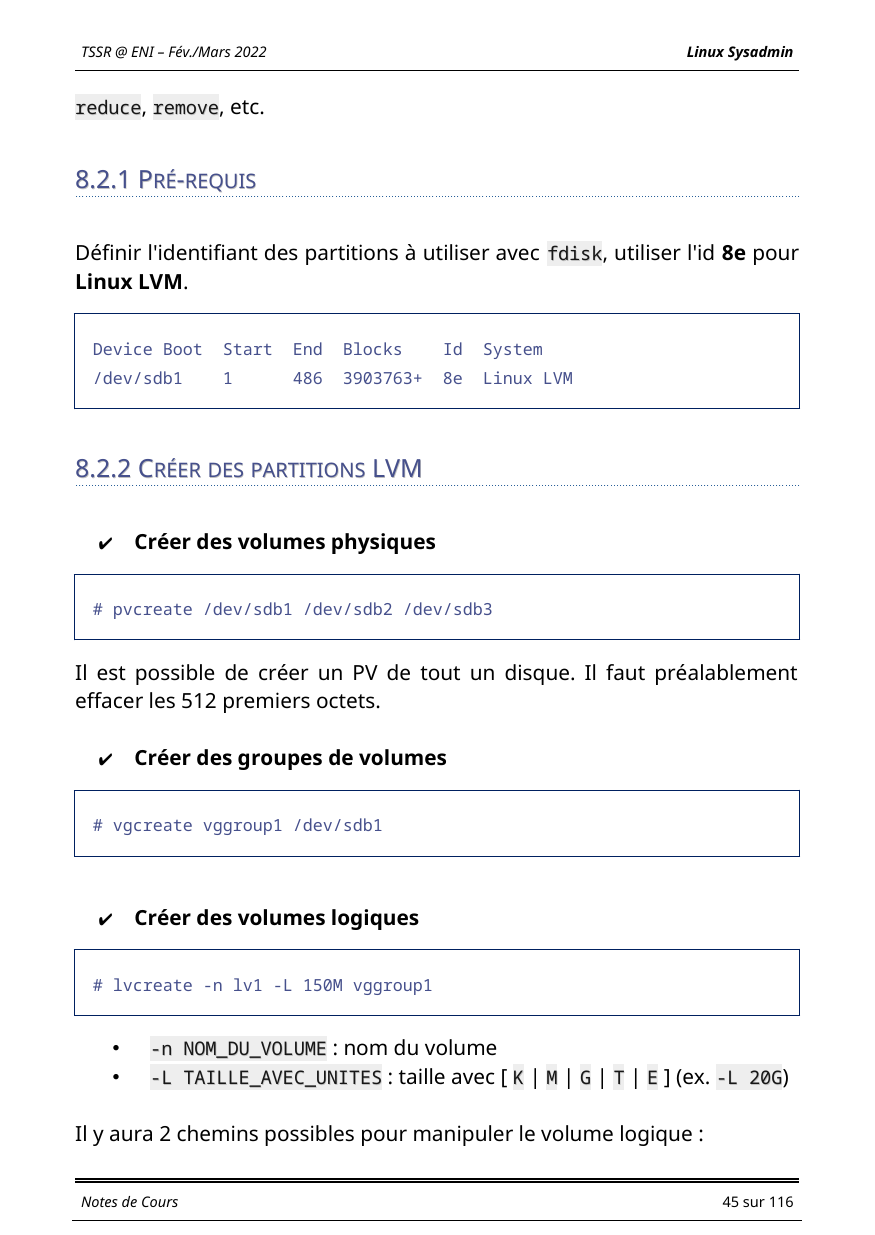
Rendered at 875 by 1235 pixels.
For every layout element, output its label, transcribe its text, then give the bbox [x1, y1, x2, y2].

text # pvcreate /dev/sdb1 /dev/sdb2 /dev/sdb3 [75, 575, 799, 639]
text Il y aura 2 chemins possibles pour manipuler le volume logique : [75, 1119, 799, 1147]
text 8.2.1 Pré-requis [75, 162, 799, 197]
list Créer des groupes de volumes [99, 743, 799, 772]
list Créer des volumes logiques [99, 903, 799, 931]
text reduce, remove, etc. [75, 92, 799, 121]
list Créer des volumes physiques [99, 527, 799, 556]
list -n NOM_DU_VOLUME : nom du volume [112, 1033, 799, 1062]
text Device Boot Start End Blocks Id System [75, 314, 799, 342]
text Il est possible de créer un PV de tout un disque. Il faut préalablement effacer les 512 premiers octets. [75, 658, 799, 715]
text Définir l'identifiant des partitions à utiliser avec fdisk, utiliser l'id 8e pour Linux LVM. [75, 238, 799, 295]
list -L TAILLE_AVEC_UNITES : taille avec [ K | M | G | T | E ] (ex. -L 20G) [112, 1062, 799, 1090]
text # vgcreate vggroup1 /dev/sdb1 [75, 791, 799, 856]
text # lvcreate -n lv1 -L 150M vggroup1 [75, 950, 799, 1015]
text /dev/sdb1 1 486 3903763+ 8e Linux LVM [75, 342, 799, 408]
text 8.2.2 Créer des partitions LVM [75, 451, 799, 486]
